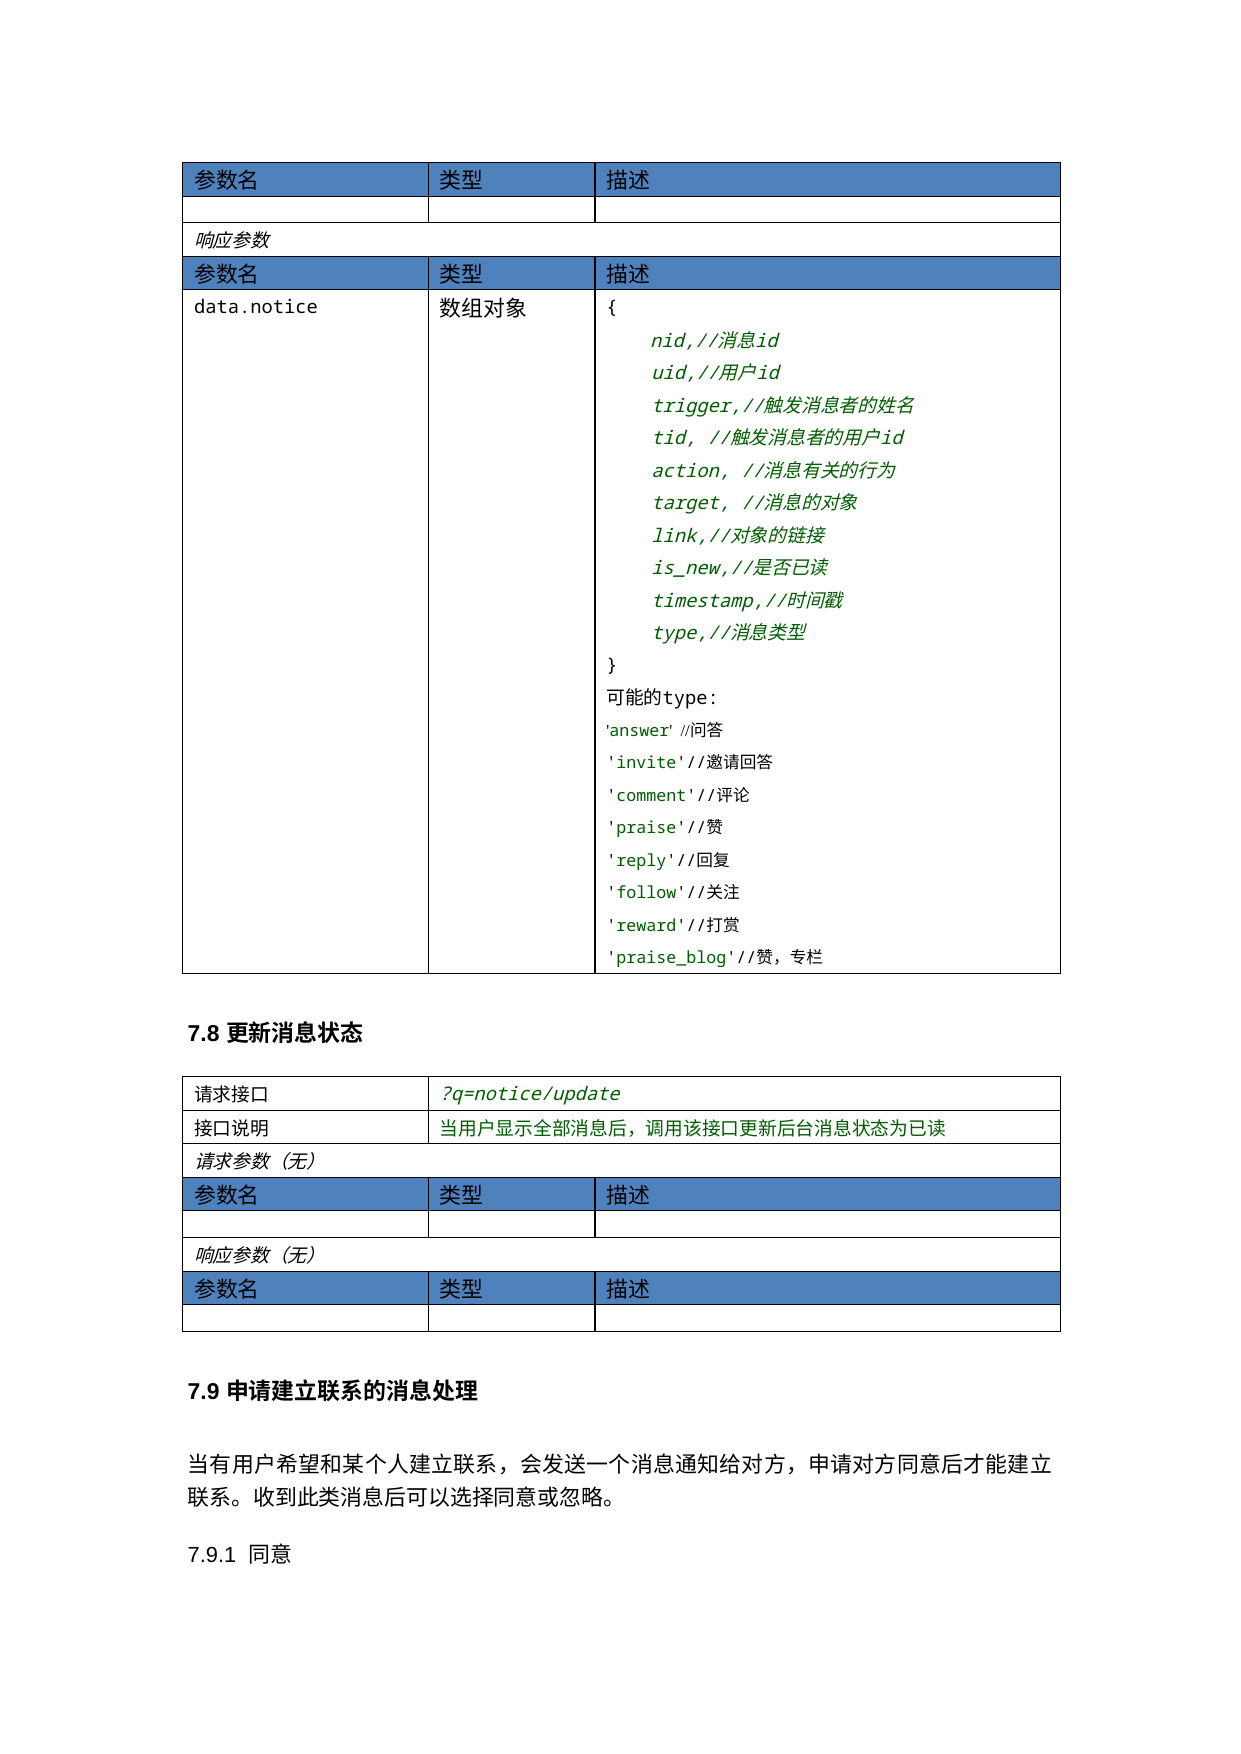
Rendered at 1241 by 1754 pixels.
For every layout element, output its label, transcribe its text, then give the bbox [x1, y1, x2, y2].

table_cell [596, 1211, 1060, 1237]
table_cell data.notice [183, 290, 428, 973]
table_cell [429, 1305, 594, 1331]
table_cell 类型 [429, 1178, 594, 1210]
table_header ?q=notice/update [429, 1077, 1060, 1110]
table_cell [183, 1211, 428, 1237]
table_cell [596, 1305, 1060, 1331]
table_cell 参数名 [183, 1272, 428, 1304]
table_cell 参数名 [183, 163, 428, 196]
table_cell 描述 [596, 1272, 1060, 1304]
table_cell 数组对象 [429, 290, 594, 973]
table_cell { nid,//消息id uid,//用户id trigger,//触发消息者的姓名 tid, //触发消息者的用户id action, //消息有关的行为 target, //消息的对象 link,//对象的链接 is_new,//是否已读 timestamp,//时间戳 type,//消息类型 } 可能的type: 'answer' //问答 'invite'//邀请回答 'comment'//评论 'praise'//赞 'reply'//回复 'follow'//关注 'reward'//打赏 'praise_blog'//赞，专栏 [596, 290, 1060, 973]
text 当有用户希望和某个人建立联系，会发送一个消息通知给对方，申请对方同意后才能建立联系。收到此类消息后可以选择同意或忽略。 [187, 1447, 1053, 1512]
table_cell 当用户显示全部消息后，调用该接口更新后台消息状态为已读 [429, 1111, 1060, 1143]
table_cell 描述 [596, 257, 1060, 289]
table_cell 参数名 [183, 257, 428, 289]
table_cell [183, 1305, 428, 1331]
table_cell 描述 [596, 163, 1060, 196]
table_cell 请求参数（无） [183, 1144, 1060, 1177]
table_cell 类型 [429, 1272, 594, 1304]
table_cell 响应参数 [183, 223, 1060, 256]
table_cell 接口说明 [183, 1111, 428, 1143]
table_cell 描述 [596, 1178, 1060, 1210]
table_cell 类型 [429, 257, 594, 289]
table_cell 参数名 [183, 1178, 428, 1210]
table_cell [429, 1211, 594, 1237]
table_cell [183, 197, 428, 222]
table_cell 响应参数（无） [183, 1238, 1060, 1271]
subtitle 7.8 更新消息状态 [187, 999, 1053, 1064]
table_cell [596, 197, 1060, 222]
table_header 请求接口 [183, 1077, 428, 1110]
table_cell 类型 [429, 163, 594, 196]
subtitle 7.9 申请建立联系的消息处理 [187, 1357, 1053, 1422]
text 7.9.1 同意 [187, 1537, 1053, 1569]
table_cell [429, 197, 594, 222]
